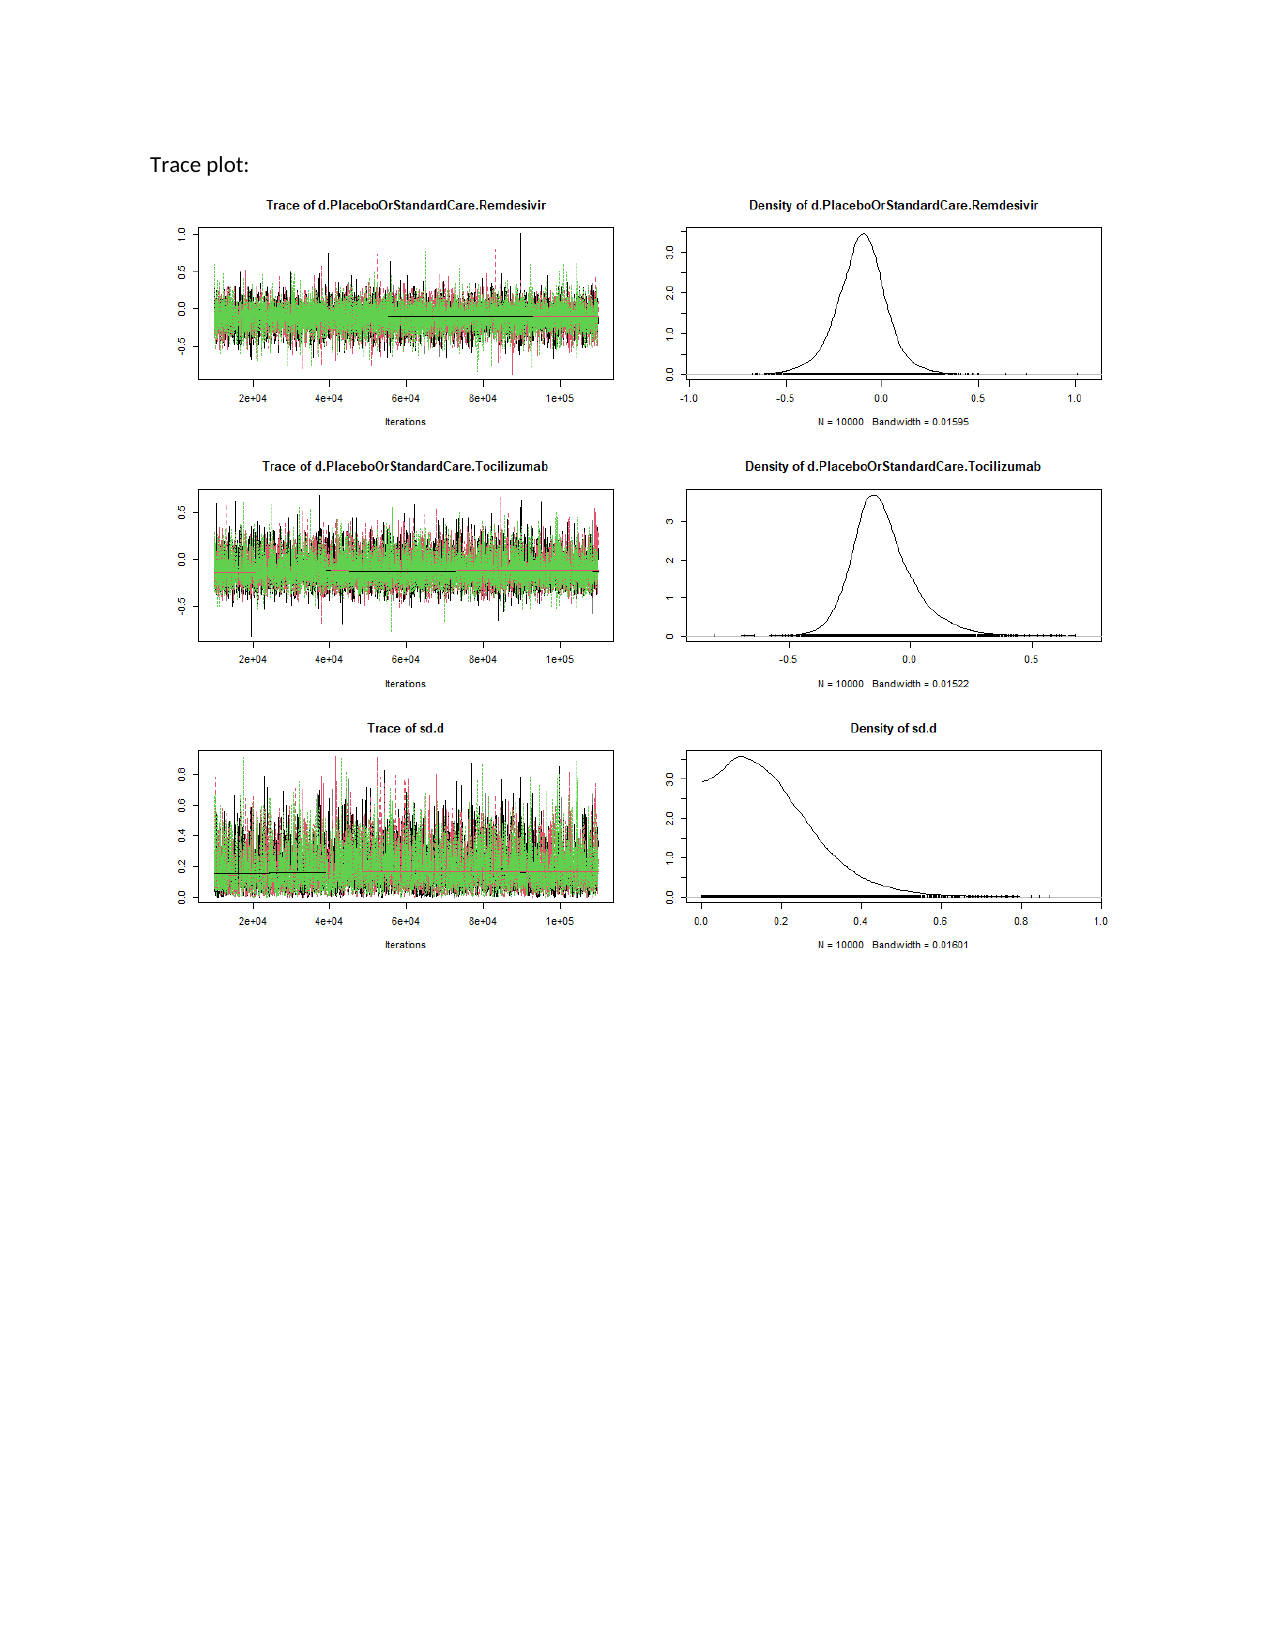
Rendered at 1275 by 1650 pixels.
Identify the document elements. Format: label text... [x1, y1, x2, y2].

text Trace plot: [150, 150, 1125, 179]
